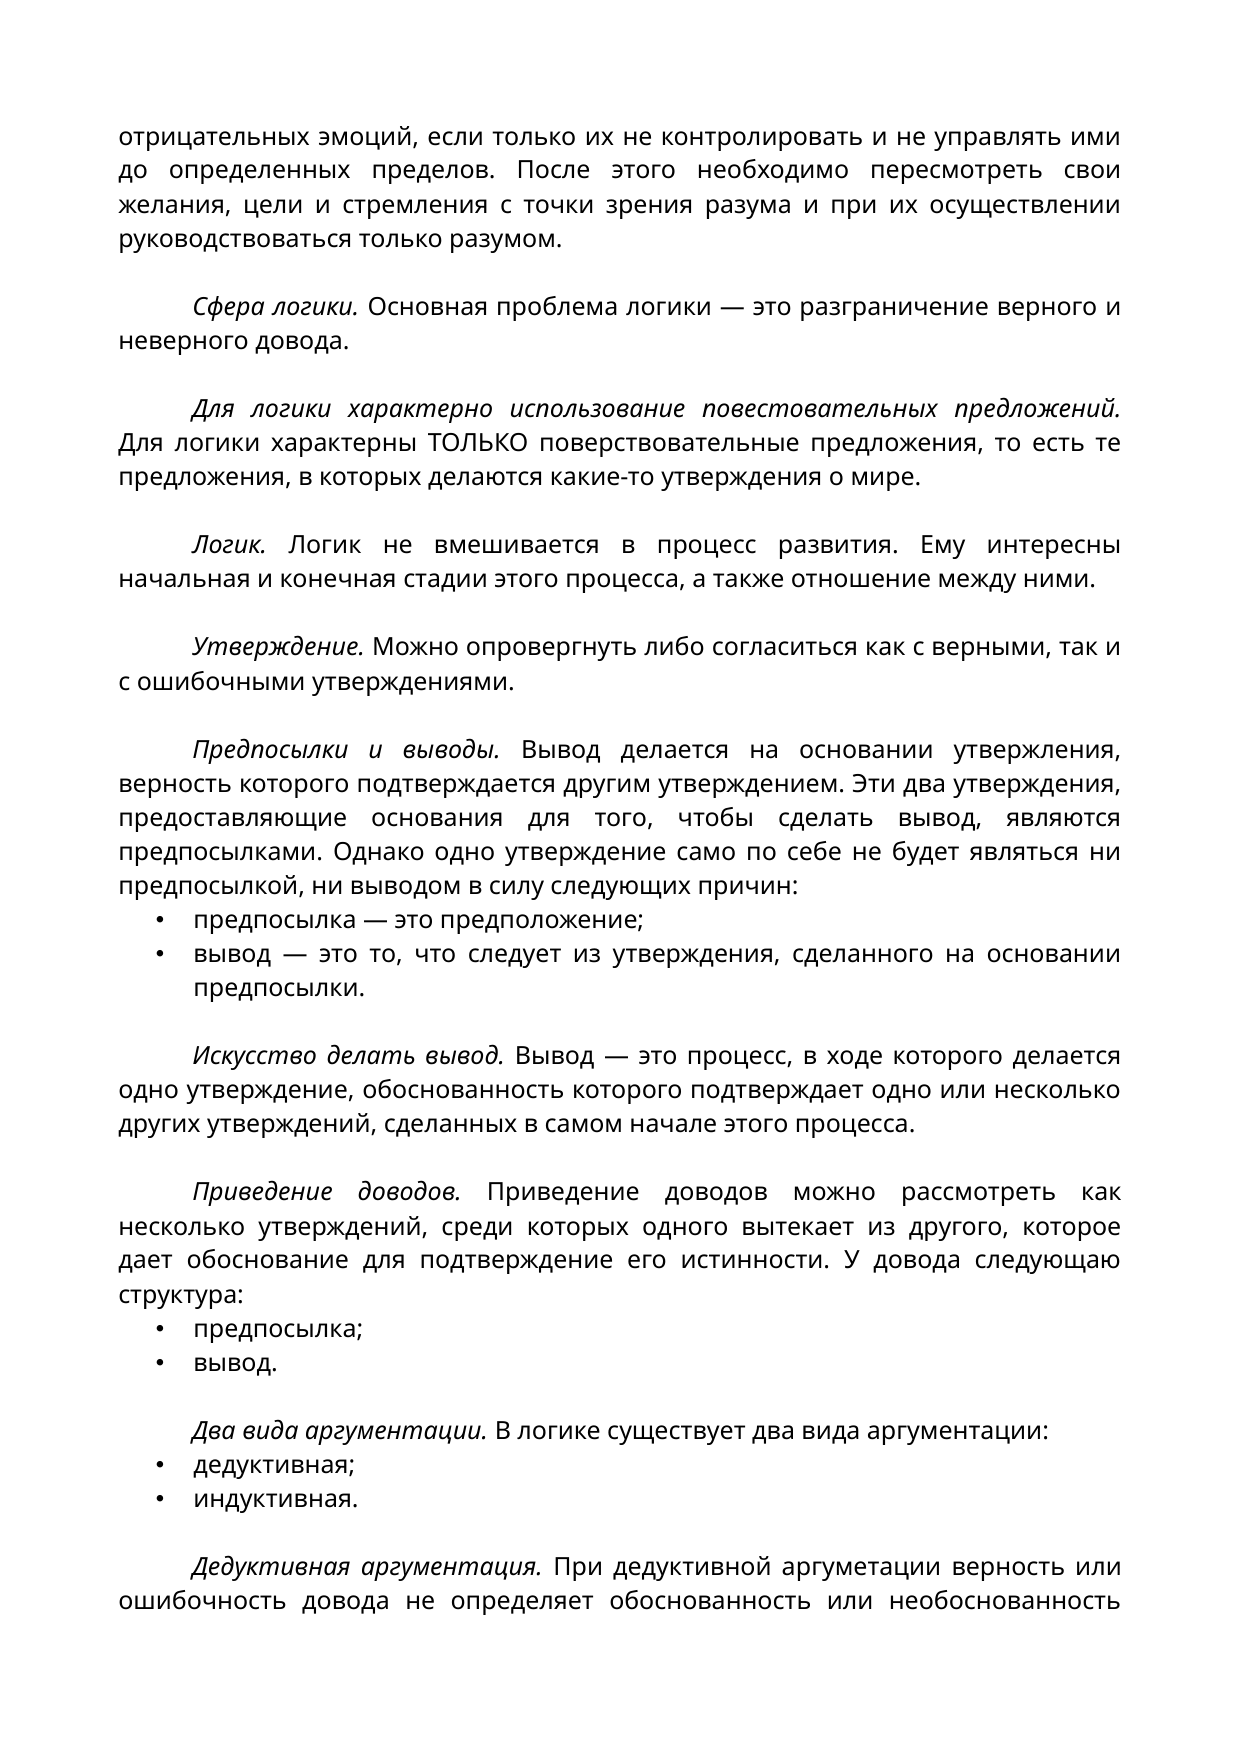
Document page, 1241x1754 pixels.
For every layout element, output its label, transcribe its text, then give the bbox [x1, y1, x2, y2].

list индуктивная. [156, 1481, 1122, 1515]
text Сфера логики. Основная проблема логики — это разграничение верного и неверного довода. [118, 288, 1122, 357]
list дедуктивная; [156, 1447, 1122, 1481]
text Утверждение. Можно опровергнуть либо согласиться как с верными, так и с ошибочными утверждениями. [118, 629, 1122, 697]
text Предпосылки и выводы. Вывод делается на основании утвержления, верность которого подтверждается другим утверждением. Эти два утверждения, предоставляющие основания для того, чтобы сделать вывод, являются предпосылками. Однако одно утверждение само по себе не будет являться ни предпосылкой, ни выводом в силу следующих причин: [118, 731, 1122, 902]
text Приведение доводов. Приведение доводов можно рассмотреть как несколько утверждений, среди которых одного вытекает из другого, которое дает обоснование для подтверждение его истинности. У довода следующаю структура: [118, 1174, 1122, 1310]
text отрицательных эмоций, если только их не контролировать и не управлять ими до определенных пределов. После этого необходимо пересмотреть свои желания, цели и стремления с точки зрения разума и при их осуществлении руководствоваться только разумом. [118, 118, 1122, 254]
list вывод. [156, 1344, 1122, 1378]
list предпосылка — это предположение; [156, 902, 1122, 936]
text Два вида аргументации. В логике существует два вида аргументации: [118, 1412, 1122, 1447]
list вывод — это то, что следует из утверждения, сделанного на основании предпосылки. [156, 936, 1122, 1004]
text Логик. Логик не вмешивается в процесс развития. Ему интересны начальная и конечная стадии этого процесса, а также отношение между ними. [118, 527, 1122, 595]
text Искусство делать вывод. Вывод — это процесс, в ходе которого делается одно утверждение, обоснованность которого подтверждает одно или несколько других утверждений, сделанных в самом начале этого процесса. [118, 1038, 1122, 1140]
text Дедуктивная аргументация. При дедуктивной аргуметации верность или ошибочность довода не определяет обоснованность или необоснованность [118, 1549, 1122, 1617]
list предпосылка; [156, 1310, 1122, 1344]
text Для логики характерно использование повестовательных предложений. Для логики характерны ТОЛЬКО поверствовательные предложения, то есть те предложения, в которых делаются какие-то утверждения о мире. [118, 391, 1122, 493]
